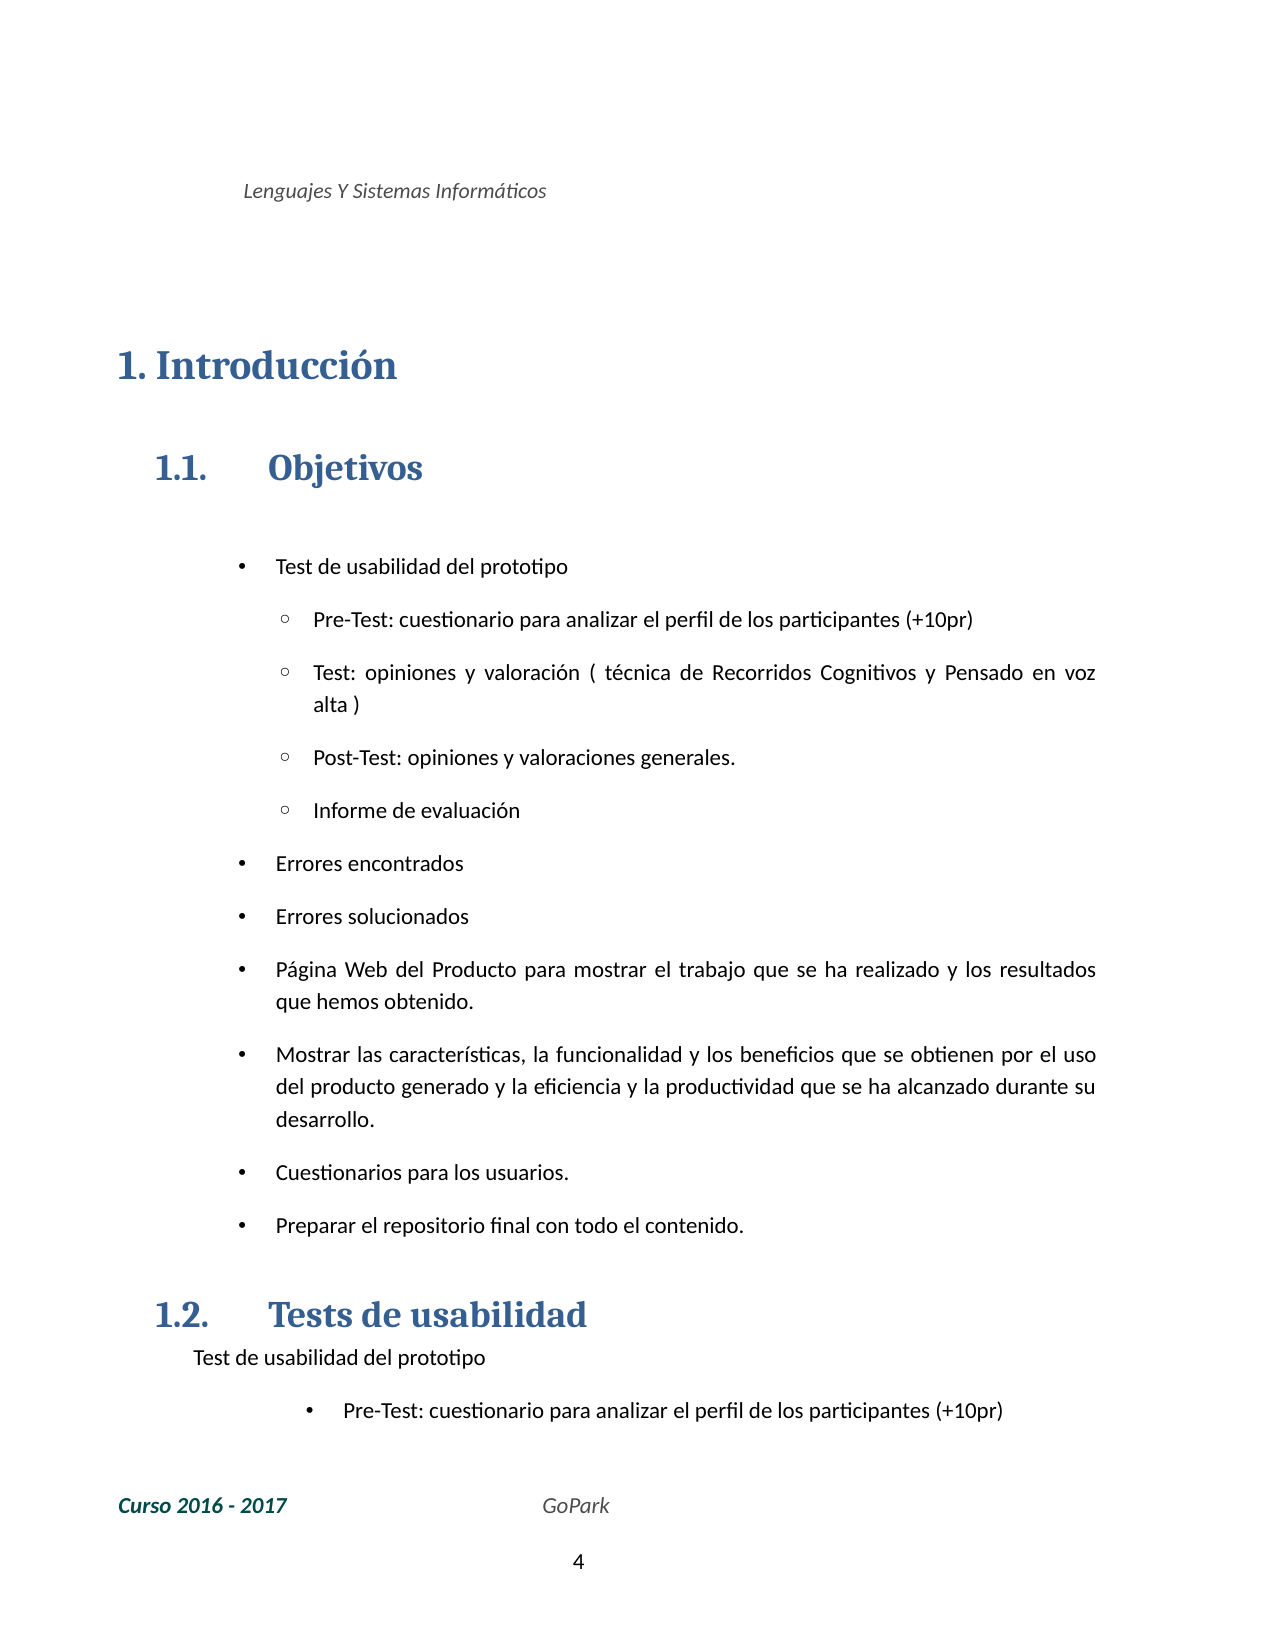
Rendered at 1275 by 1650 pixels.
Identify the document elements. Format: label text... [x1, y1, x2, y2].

list Post-Test: opiniones y valoraciones generales. [276, 743, 1098, 771]
list Test de usabilidad del prototipo [156, 1343, 1098, 1371]
list Cuestionarios para los usuarios. [238, 1158, 1098, 1186]
list Pre-Test: cuestionario para analizar el perfil de los participantes (+10pr) [276, 605, 1098, 633]
list Introducción [118, 342, 1098, 389]
list Errores encontrados [238, 849, 1098, 877]
list Test de usabilidad del prototipo [238, 552, 1098, 580]
list Página Web del Producto para mostrar el trabajo que se ha realizado y los resultados que hemos obtenido. [238, 955, 1098, 1015]
list Mostrar las características, la funcionalidad y los beneficios que se obtienen por el uso del producto generado y la eficiencia y la productividad que se ha alcanzado durante su desarrollo. [238, 1040, 1098, 1133]
list Preparar el repositorio final con todo el contenido. [238, 1211, 1098, 1239]
list Errores solucionados [238, 902, 1098, 930]
list Informe de evaluación [276, 796, 1098, 824]
list Tests de usabilidad [156, 1294, 1098, 1337]
list Test: opiniones y valoración ( técnica de Recorridos Cognitivos y Pensado en voz alta ) [276, 658, 1098, 718]
list Objetivos [156, 447, 1098, 490]
list Pre-Test: cuestionario para analizar el perfil de los participantes (+10pr) [306, 1396, 1098, 1424]
